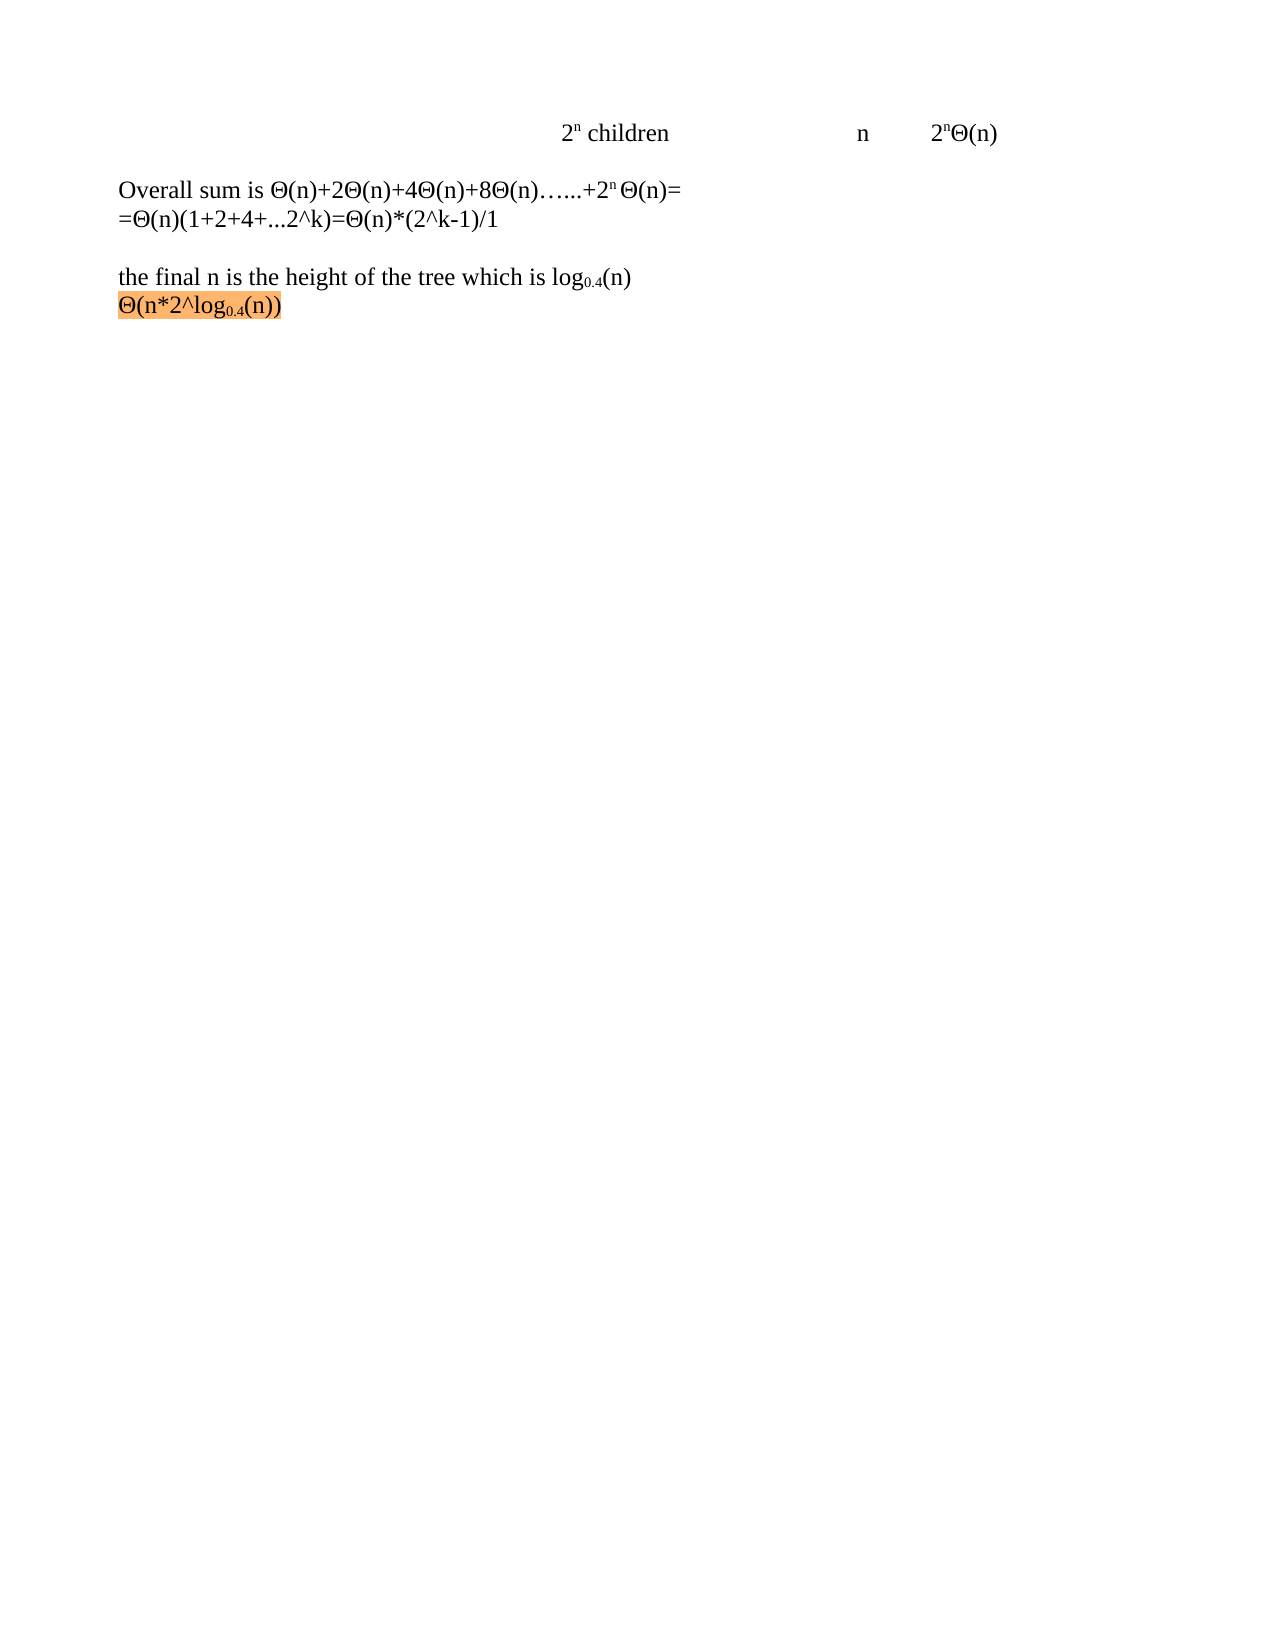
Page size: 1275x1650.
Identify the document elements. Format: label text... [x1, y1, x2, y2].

text the final n is the height of the tree which is log0.4(n) [118, 262, 1157, 291]
text 2n children n 2nΘ(n) [118, 118, 1157, 147]
text =Θ(n)(1+2+4+...2^k)=Θ(n)*(2^k-1)/1 [118, 204, 1157, 233]
text Overall sum is Θ(n)+2Θ(n)+4Θ(n)+8Θ(n)…...+2n Θ(n)= [118, 176, 1157, 204]
text Θ(n*2^log0.4(n)) [118, 291, 1157, 319]
